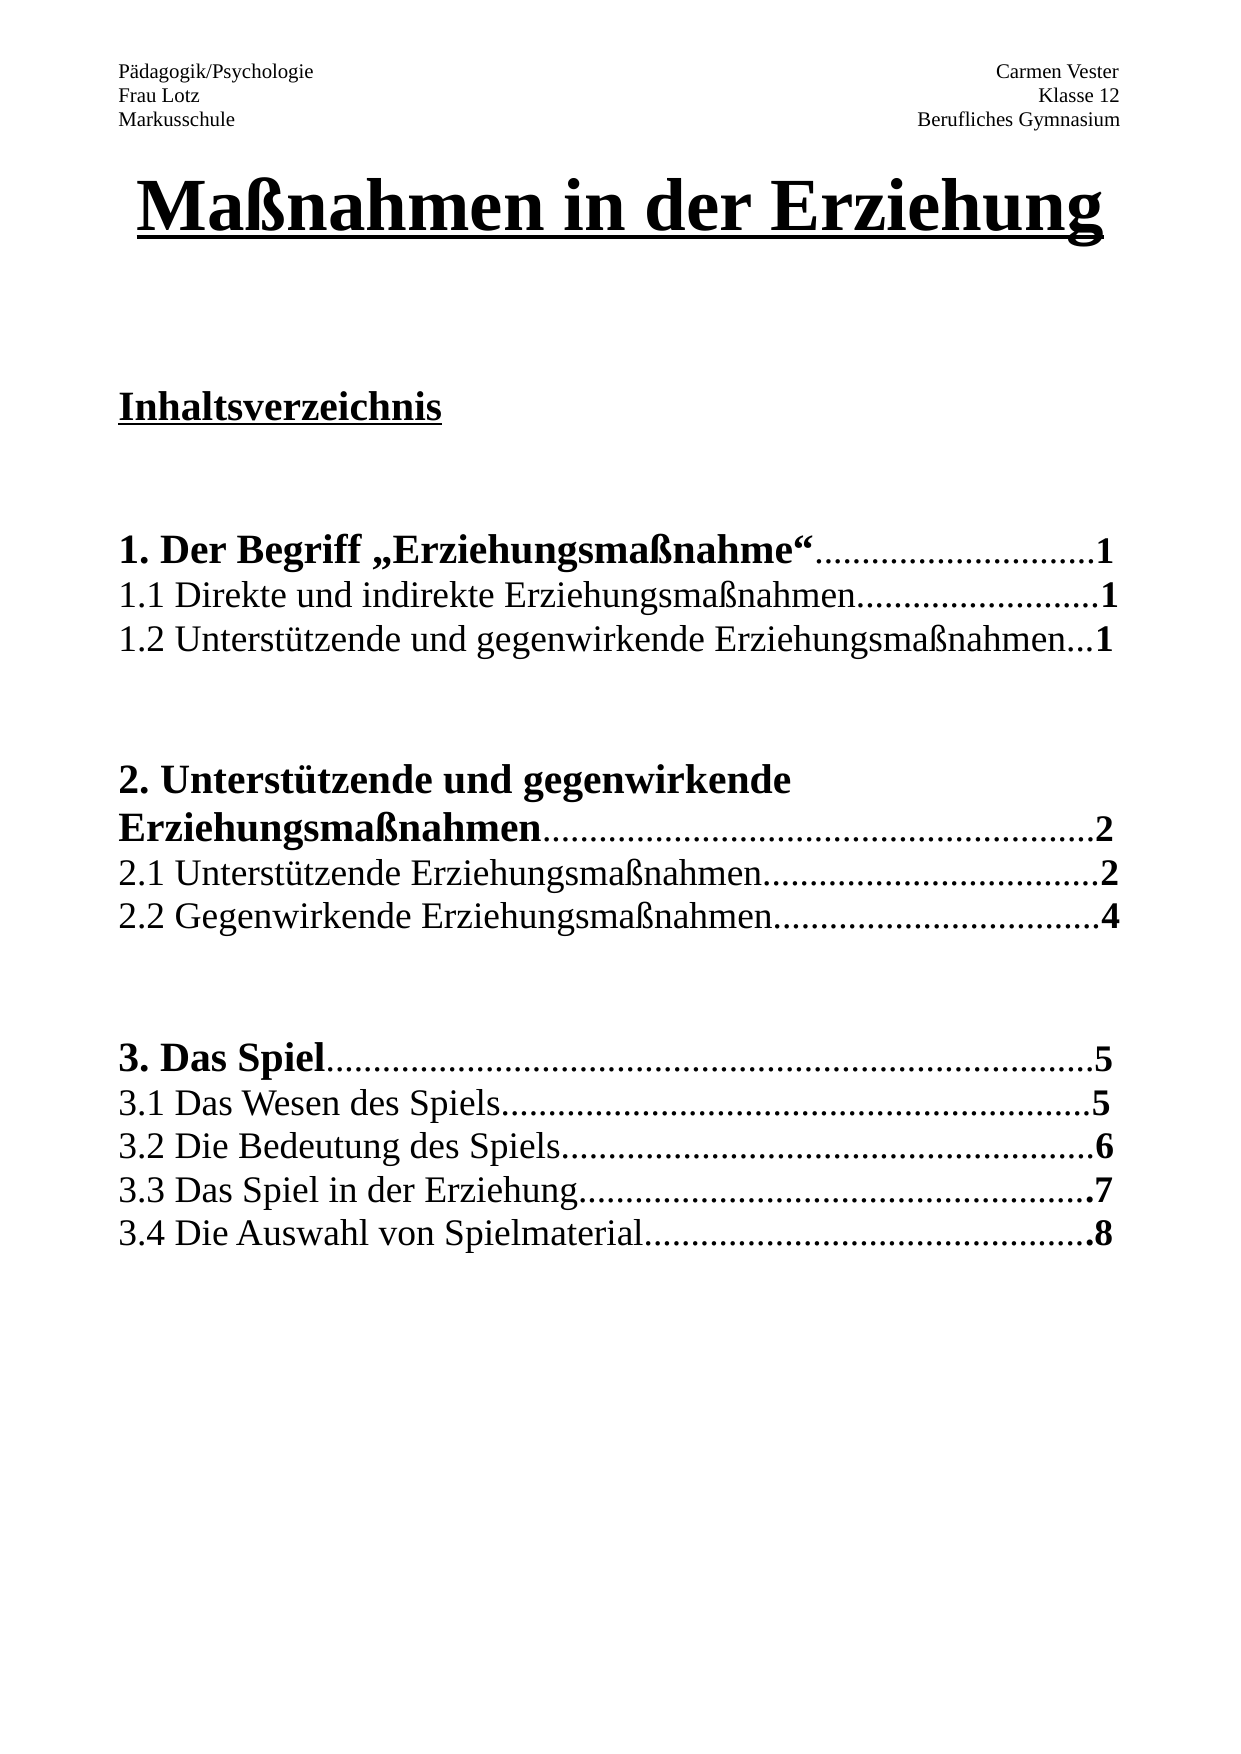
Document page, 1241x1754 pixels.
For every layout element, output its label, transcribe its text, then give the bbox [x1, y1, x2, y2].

text 3.4 Die Auswahl von Spielmaterial................................................8 [118, 1210, 1122, 1253]
text 1.1 Direkte und indirekte Erziehungsmaßnahmen..........................1 [118, 573, 1122, 616]
text 2. Unterstützende und gegenwirkende Erziehungsmaßnahmen...........................................................2 [118, 755, 1122, 851]
text 3. Das Spiel..................................................................................5 [118, 1033, 1122, 1081]
text Maßnahmen in der Erziehung [118, 161, 1122, 247]
text 3.1 Das Wesen des Spiels...............................................................5 [118, 1081, 1122, 1124]
text 2.2 Gegenwirkende Erziehungsmaßnahmen...................................4 [118, 894, 1122, 937]
text 3.3 Das Spiel in der Erziehung.......................................................7 [118, 1167, 1122, 1210]
text 2.1 Unterstützende Erziehungsmaßnahmen....................................2 [118, 851, 1122, 894]
text 3.2 Die Bedeutung des Spiels.........................................................6 [118, 1124, 1122, 1167]
text 1.2 Unterstützende und gegenwirkende Erziehungsmaßnahmen...1 [118, 616, 1122, 659]
text 1. Der Begriff „Erziehungsmaßnahme“..............................1 [118, 525, 1122, 573]
text Inhaltsverzeichnis [118, 381, 1122, 429]
